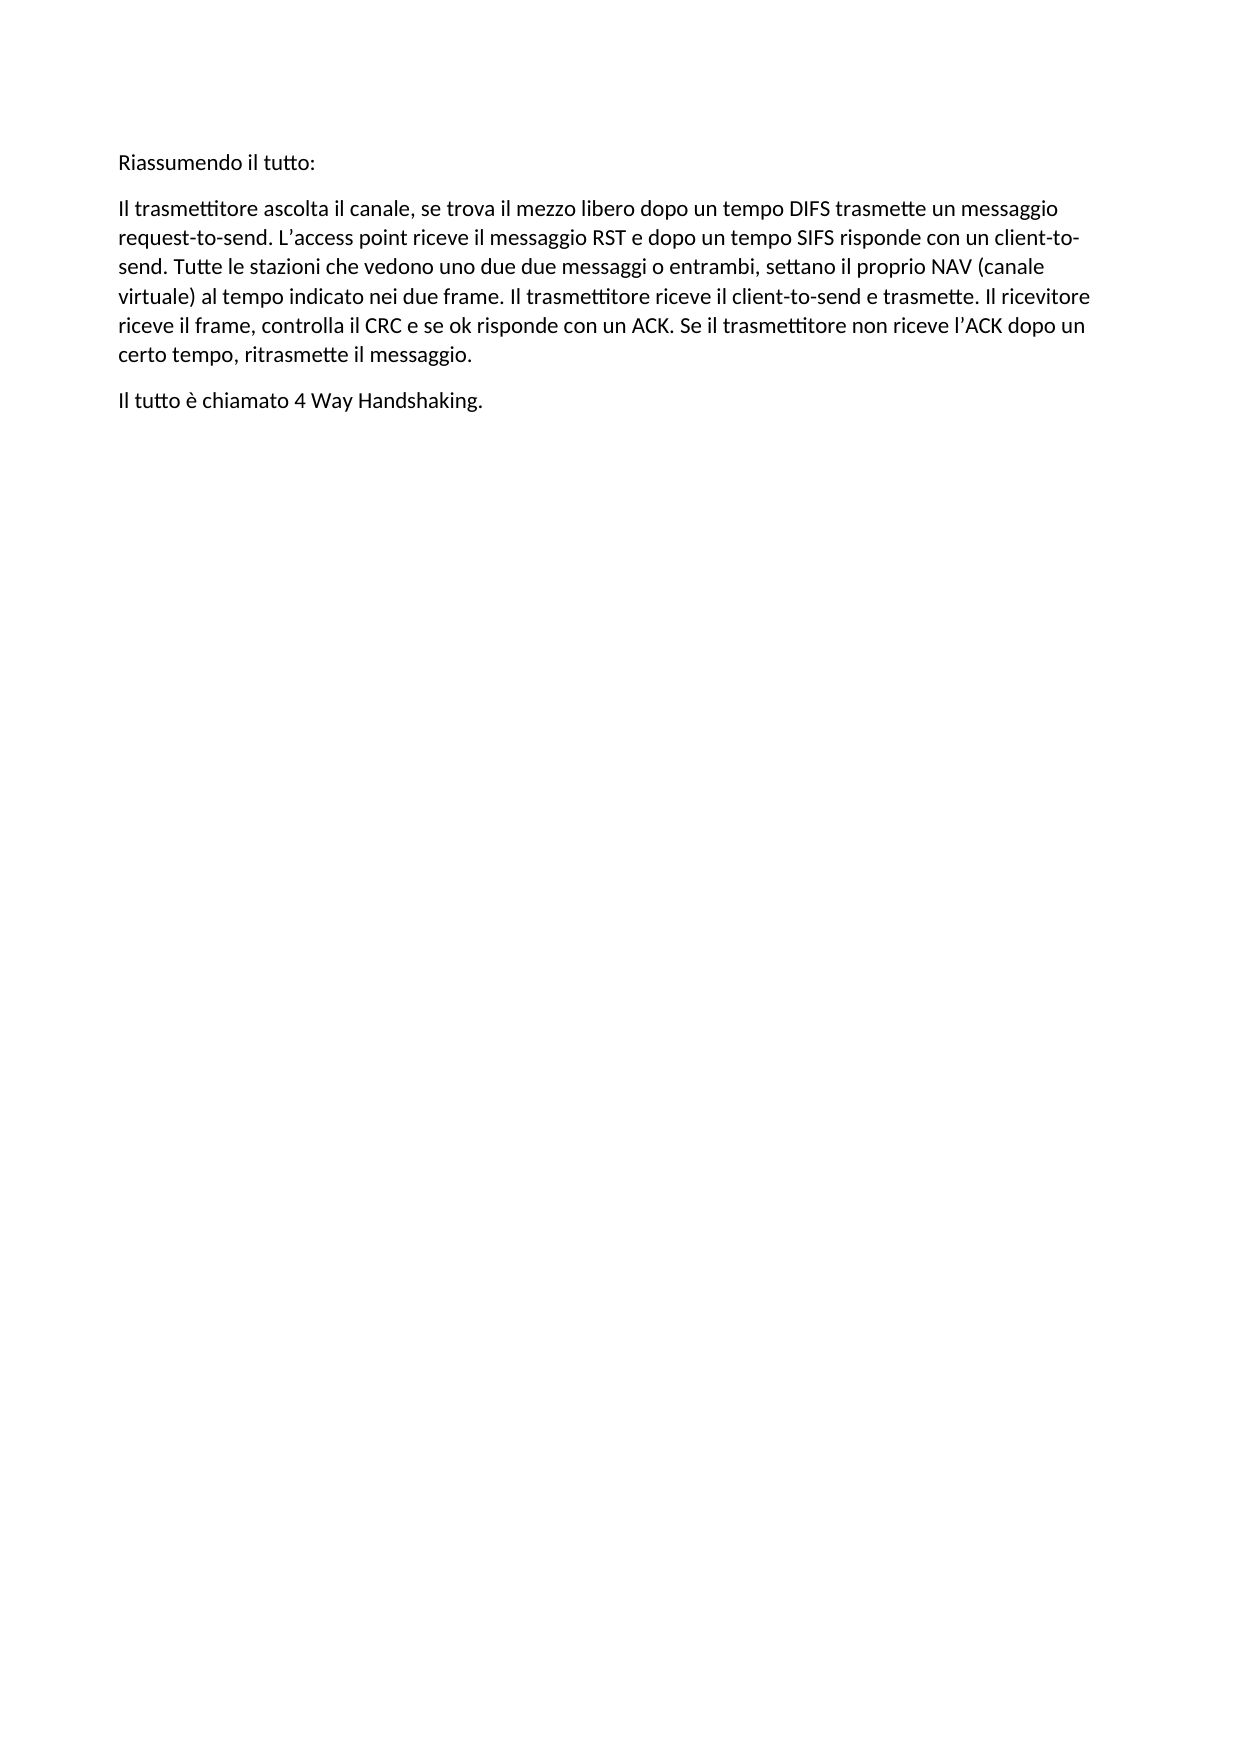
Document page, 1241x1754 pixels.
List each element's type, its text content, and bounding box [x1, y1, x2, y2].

text Riassumendo il tutto: [118, 148, 1122, 176]
text Il tutto è chiamato 4 Way Handshaking. [118, 387, 1122, 414]
text Il trasmettitore ascolta il canale, se trova il mezzo libero dopo un tempo DIFS trasmette un messaggio request-to-send. L’access point riceve il messaggio RST e dopo un tempo SIFS risponde con un client-to-send. Tutte le stazioni che vedono uno due due messaggi o entrambi, settano il proprio NAV (canale virtuale) al tempo indicato nei due frame. Il trasmettitore riceve il client-to-send e trasmette. Il ricevitore riceve il frame, controlla il CRC e se ok risponde con un ACK. Se il trasmettitore non riceve l’ACK dopo un certo tempo, ritrasmette il messaggio. [118, 194, 1122, 368]
